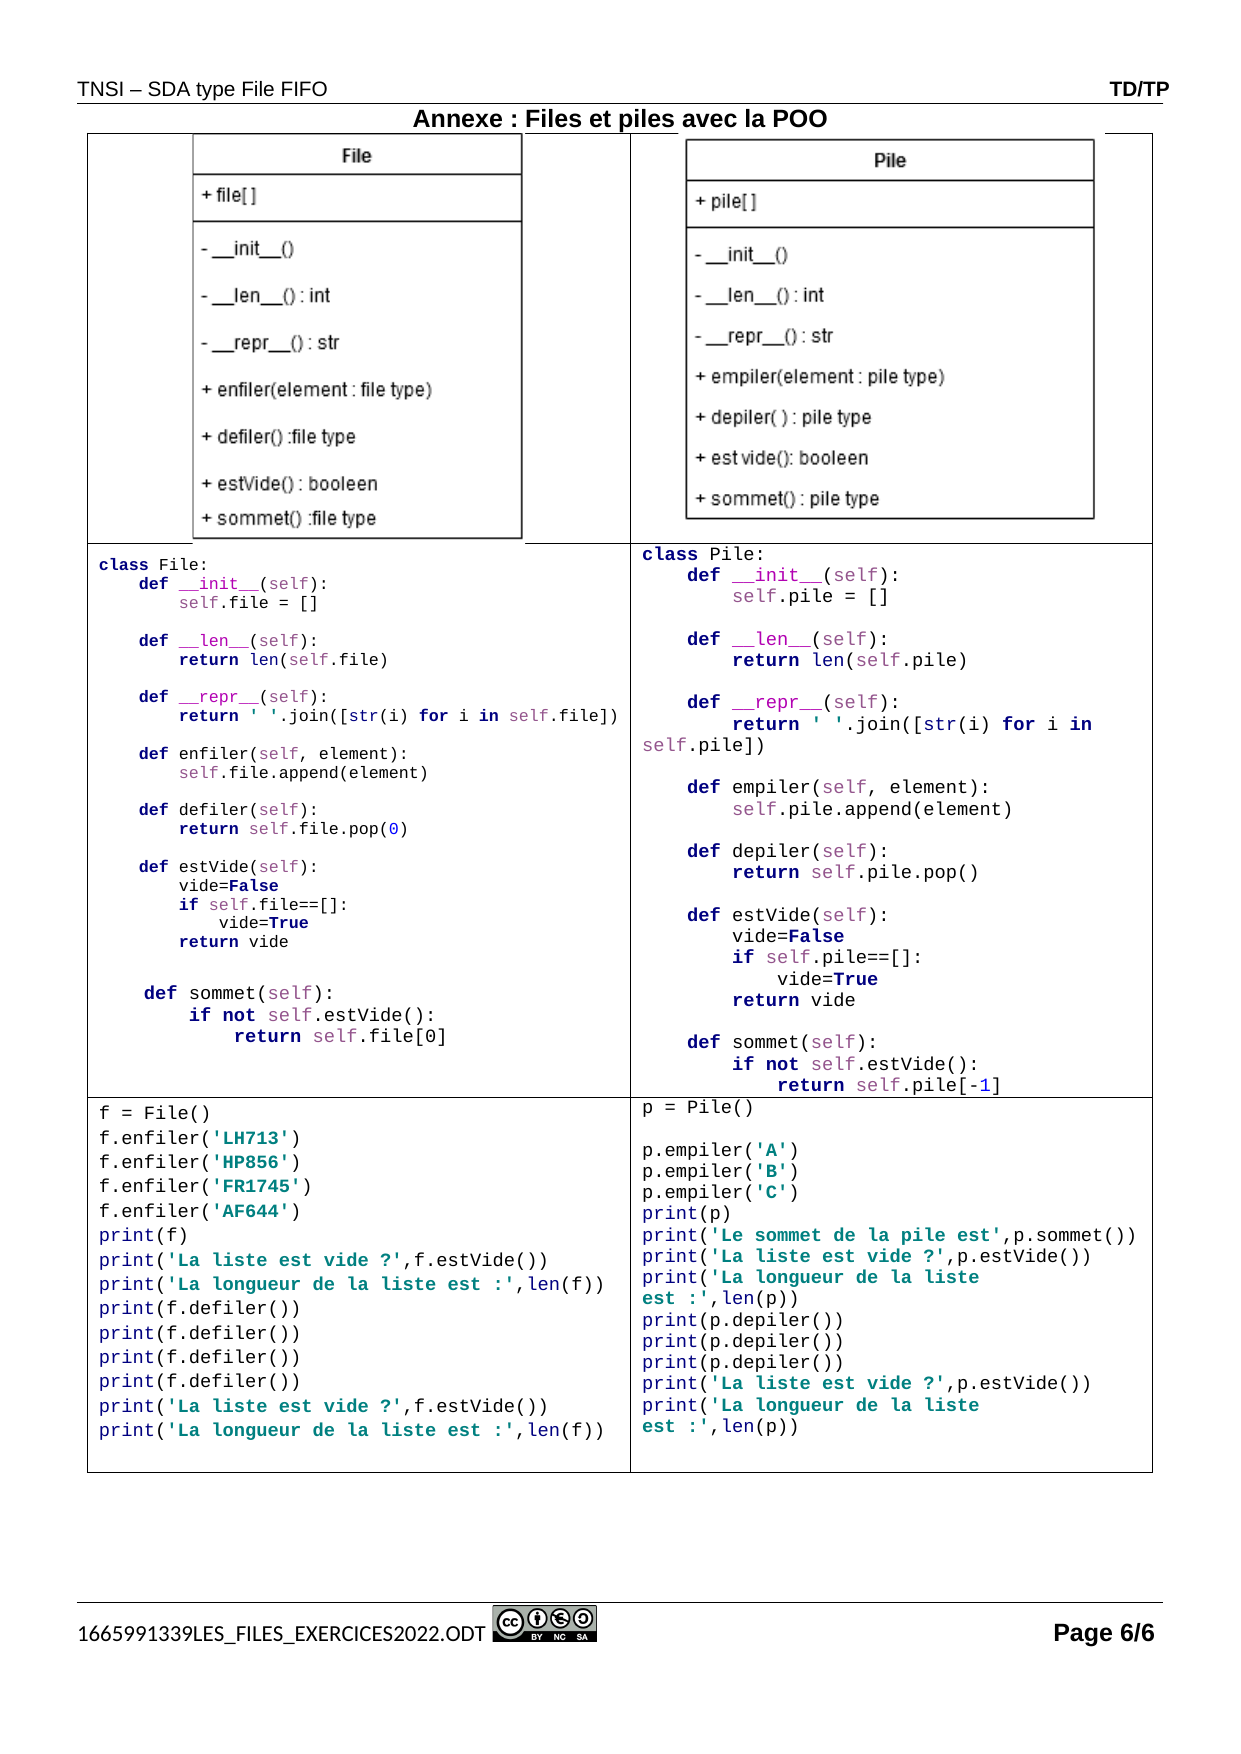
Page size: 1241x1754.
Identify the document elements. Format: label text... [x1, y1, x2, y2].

table_header [526, 134, 630, 543]
table_cell f = File() f.enfiler('LH713') f.enfiler('HP856') f.enfiler('FR1745') f.enfiler('AF644') print(f) print('La liste est vide ?',f.estVide()) print('La longueur de la liste est :',len(f)) print(f.defiler()) print(f.defiler()) print(f.defiler()) print(f.defiler()) print('La liste est vide ?',f.estVide()) print('La longueur de la liste est :',len(f)) [88, 1098, 630, 1472]
text Annexe : Files et piles avec la POO [77, 104, 1163, 133]
table_header [631, 134, 1152, 543]
picture [492, 1605, 597, 1642]
table_cell p = Pile() p.empiler('A') p.empiler('B') p.empiler('C') print(p) print('Le sommet de la pile est',p.sommet()) print('La liste est vide ?',p.estVide()) print('La longueur de la liste est :',len(p)) print(p.depiler()) print(p.depiler()) print(p.depiler()) print('La liste est vide ?',p.estVide()) print('La longueur de la liste est :',len(p)) [631, 1098, 1152, 1472]
table_header [88, 134, 192, 543]
table_cell class File: def __init__(self): self.file = [] def __len__(self): return len(self.file) def __repr__(self): return ' '.join([str(i) for i in self.file]) def enfiler(self, element): self.file.append(element) def defiler(self): return self.file.pop(0) def estVide(self): vide=False if self.file==[]: vide=True return vide def sommet(self): if not self.estVide(): return self.file[0] [88, 544, 630, 1097]
